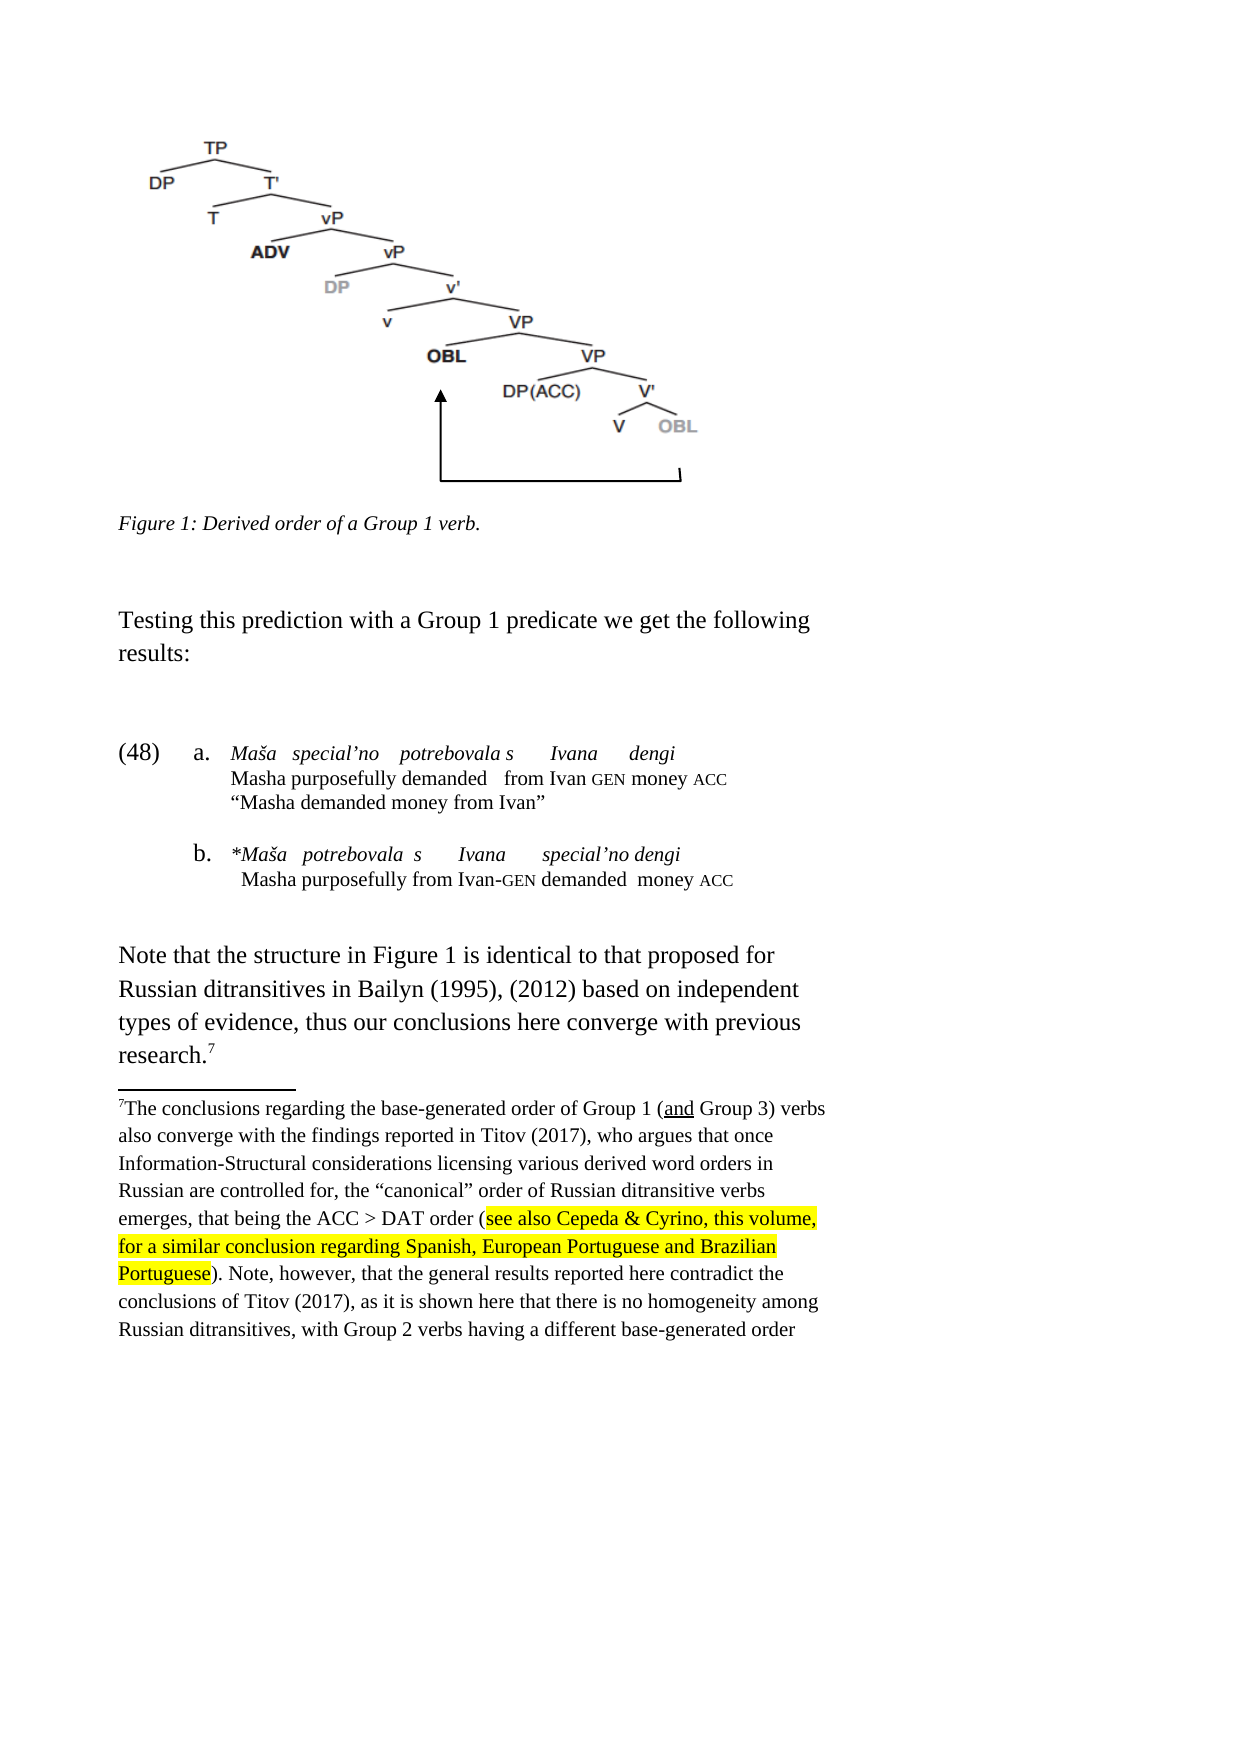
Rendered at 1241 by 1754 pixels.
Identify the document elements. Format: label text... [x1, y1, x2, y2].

text Masha purposefully from Ivan-gen demanded money acc [118, 867, 827, 891]
text (48) a. Maša special’no potrebovala s Ivana dengi [118, 737, 827, 766]
text Figure 1: Derived order of a Group 1 verb. [118, 483, 827, 535]
text b. *Maša potrebovala s Ivana special’no dengi [118, 838, 827, 867]
text Masha purposefully demanded from Ivan gen money acc [118, 766, 827, 790]
text Note that the structure in Figure 1 is identical to that proposed for Russian ditransitives in Bailyn (1995), (2012) based on independent types of evidence, thus our conclusions here converge with previous research. [118, 941, 827, 1068]
text “Masha demanded money from Ivan” [118, 790, 827, 838]
text Testing this prediction with a Group 1 predicate we get the following results: [118, 605, 827, 667]
text The conclusions regarding the base-generated order of Group 1 (and Group 3) verbs also converge with the findings reported in Titov (2017), who argues that once Information-Structural considerations licensing various derived word orders in Russian are controlled for, the “canonical” order of Russian ditransitive verbs emerges, that being the ACC > DAT order (see also Cepeda & Cyrino, this volume, for a similar conclusion regarding Spanish, European Portuguese and Brazilian Portuguese). Note, however, that the general results reported here contradict the conclusions of Titov (2017), as it is shown here that there is no homogeneity among Russian ditransitives, with Group 2 verbs having a different base-generated order which is reflected in significant differences in their syntactic behavior, something Titov’s account has nothing to say about. Thus, one of the verbs Titov discusses, podvergnut’, is a typical Group 2 verb, whereas Titov argues for the same ACC >> DAT base order for this and all other verbs she considers and furthermore argues that these conclusions hold quite generally for all ditransitive predicates in Russian. To the extent that the conclusions reached in this paper are correct, however, they suggest that while controlling for Information Structure licensing may be necessary, it will not be sufficient to correctly determine verbal argument structure and that QP scope distribution patterns provide a more accurate diagnostic of internal argument structure. [118, 1096, 827, 1341]
picture [122, 118, 745, 463]
